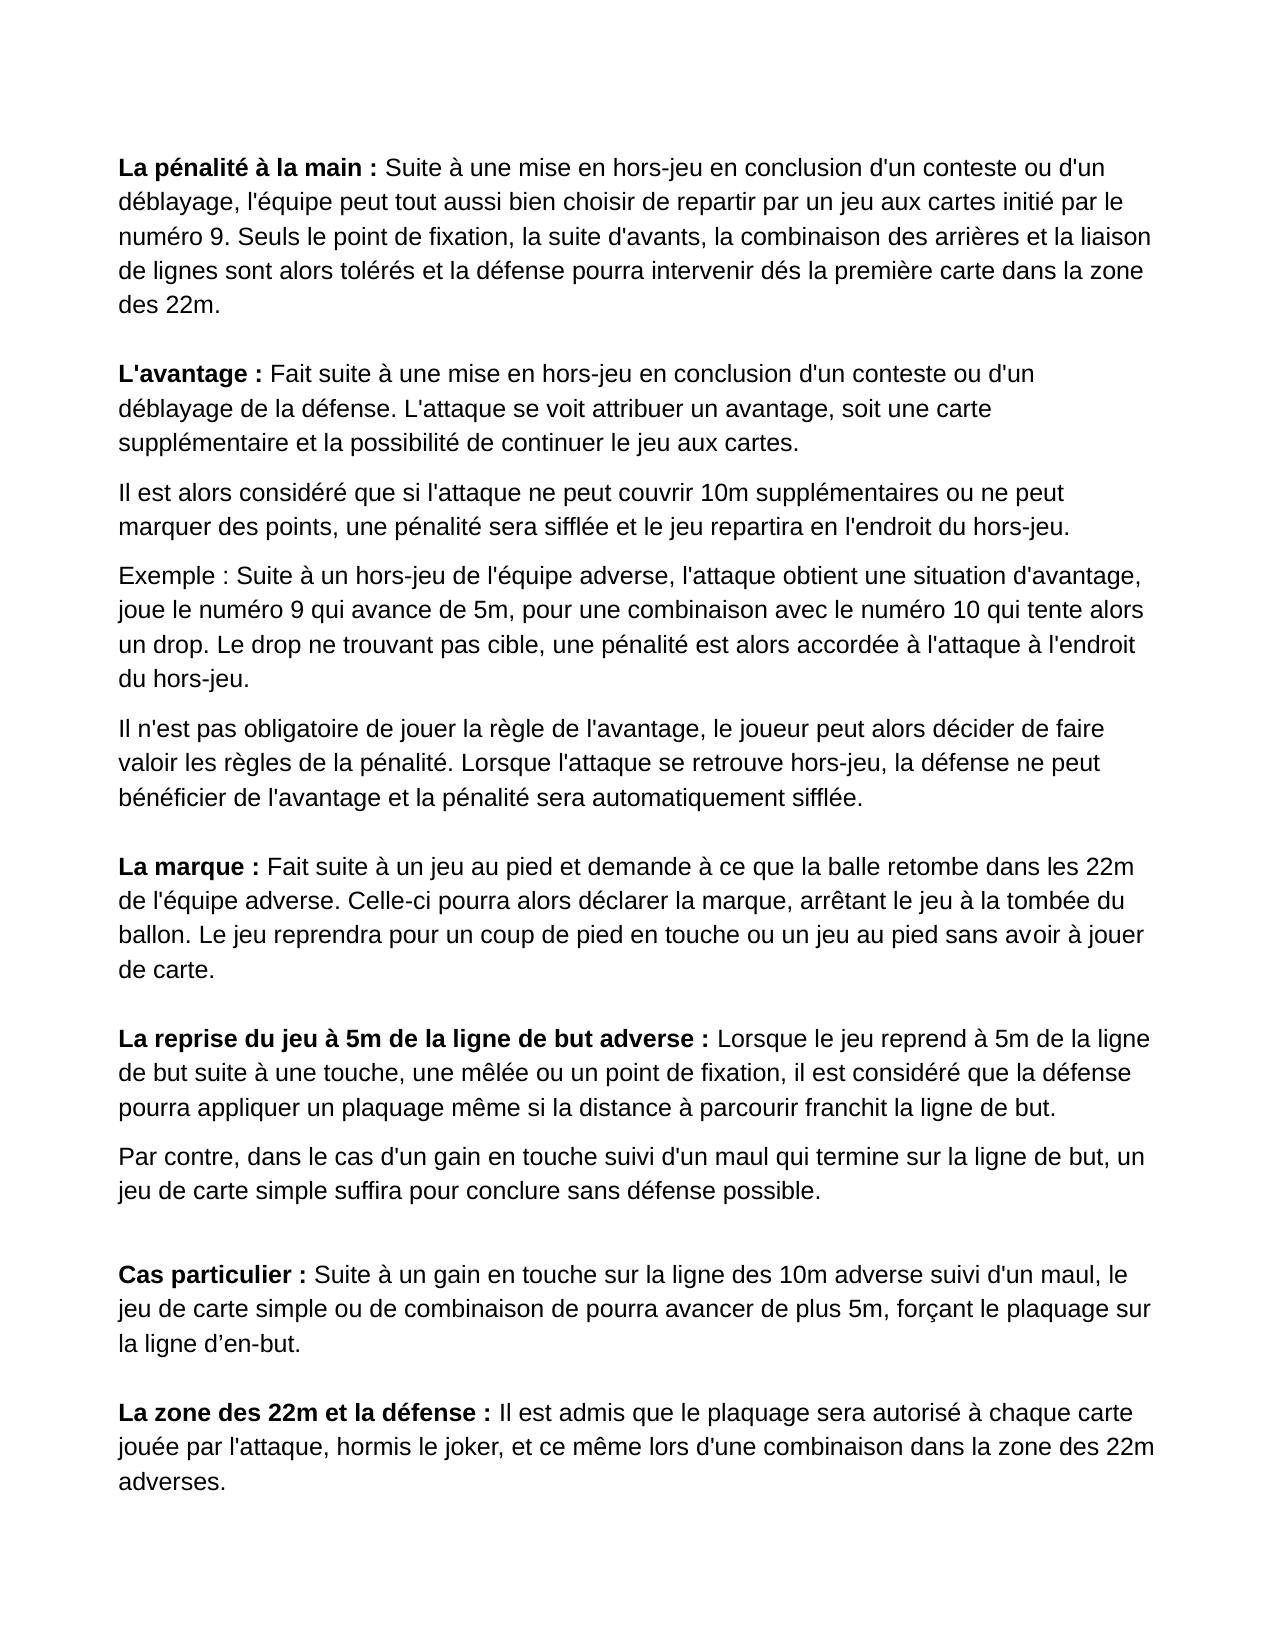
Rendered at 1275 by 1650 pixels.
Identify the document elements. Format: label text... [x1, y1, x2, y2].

text Par contre, dans le cas d'un gain en touche suivi d'un maul qui termine sur la ligne de but, un jeu de carte simple suffira pour conclure sans défense possible. [118, 1142, 1157, 1205]
text Cas particulier : Suite à un gain en touche sur la ligne des 10m adverse suivi d'un maul, le jeu de carte simple ou de combinaison de pourra avancer de plus 5m, forçant le plaquage sur la ligne d’en-but. La zone des 22m et la défense : Il est admis que le plaquage sera autorisé à chaque carte jouée par l'attaque, hormis le joker, et ce même lors d'une combinaison dans la zone des 22m adverses. [118, 1225, 1157, 1496]
text Il est alors considéré que si l'attaque ne peut couvrir 10m supplémentaires ou ne peut marquer des points, une pénalité sera sifflée et le jeu repartira en l'endroit du hors-jeu. [118, 477, 1157, 541]
text Exemple : Suite à un hors-jeu de l'équipe adverse, l'attaque obtient une situation d'avantage, joue le numéro 9 qui avance de 5m, pour une combinaison avec le numéro 10 qui tente alors un drop. Le drop ne trouvant pas cible, une pénalité est alors accordée à l'attaque à l'endroit du hors-jeu. [118, 561, 1157, 693]
text Il n'est pas obligatoire de jouer la règle de l'avantage, le joueur peut alors décider de faire valoir les règles de la pénalité. Lorsque l'attaque se retrouve hors-jeu, la défense ne peut bénéficier de l'avantage et la pénalité sera automatiquement sifflée. La marque : Fait suite à un jeu au pied et demande à ce que la balle retombe dans les 22m de l'équipe adverse. Celle-ci pourra alors déclarer la marque, arrêtant le jeu à la tombée du ballon. Le jeu reprendra pour un coup de pied en touche ou un jeu au pied sans avoir à jouer de carte. La reprise du jeu à 5m de la ligne de but adverse : Lorsque le jeu reprend à 5m de la ligne de but suite à une touche, une mêlée ou un point de fixation, il est considéré que la défense pourra appliquer un plaquage même si la distance à parcourir franchit la ligne de but. [118, 713, 1157, 1122]
text La pénalité à la main : Suite à une mise en hors-jeu en conclusion d'un conteste ou d'un déblayage, l'équipe peut tout aussi bien choisir de repartir par un jeu aux cartes initié par le numéro 9. Seuls le point de fixation, la suite d'avants, la combinaison des arrières et la liaison de lignes sont alors tolérés et la défense pourra intervenir dés la première carte dans la zone des 22m. L'avantage : Fait suite à une mise en hors-jeu en conclusion d'un conteste ou d'un déblayage de la défense. L'attaque se voit attribuer un avantage, soit une carte supplémentaire et la possibilité de continuer le jeu aux cartes. [118, 118, 1157, 457]
